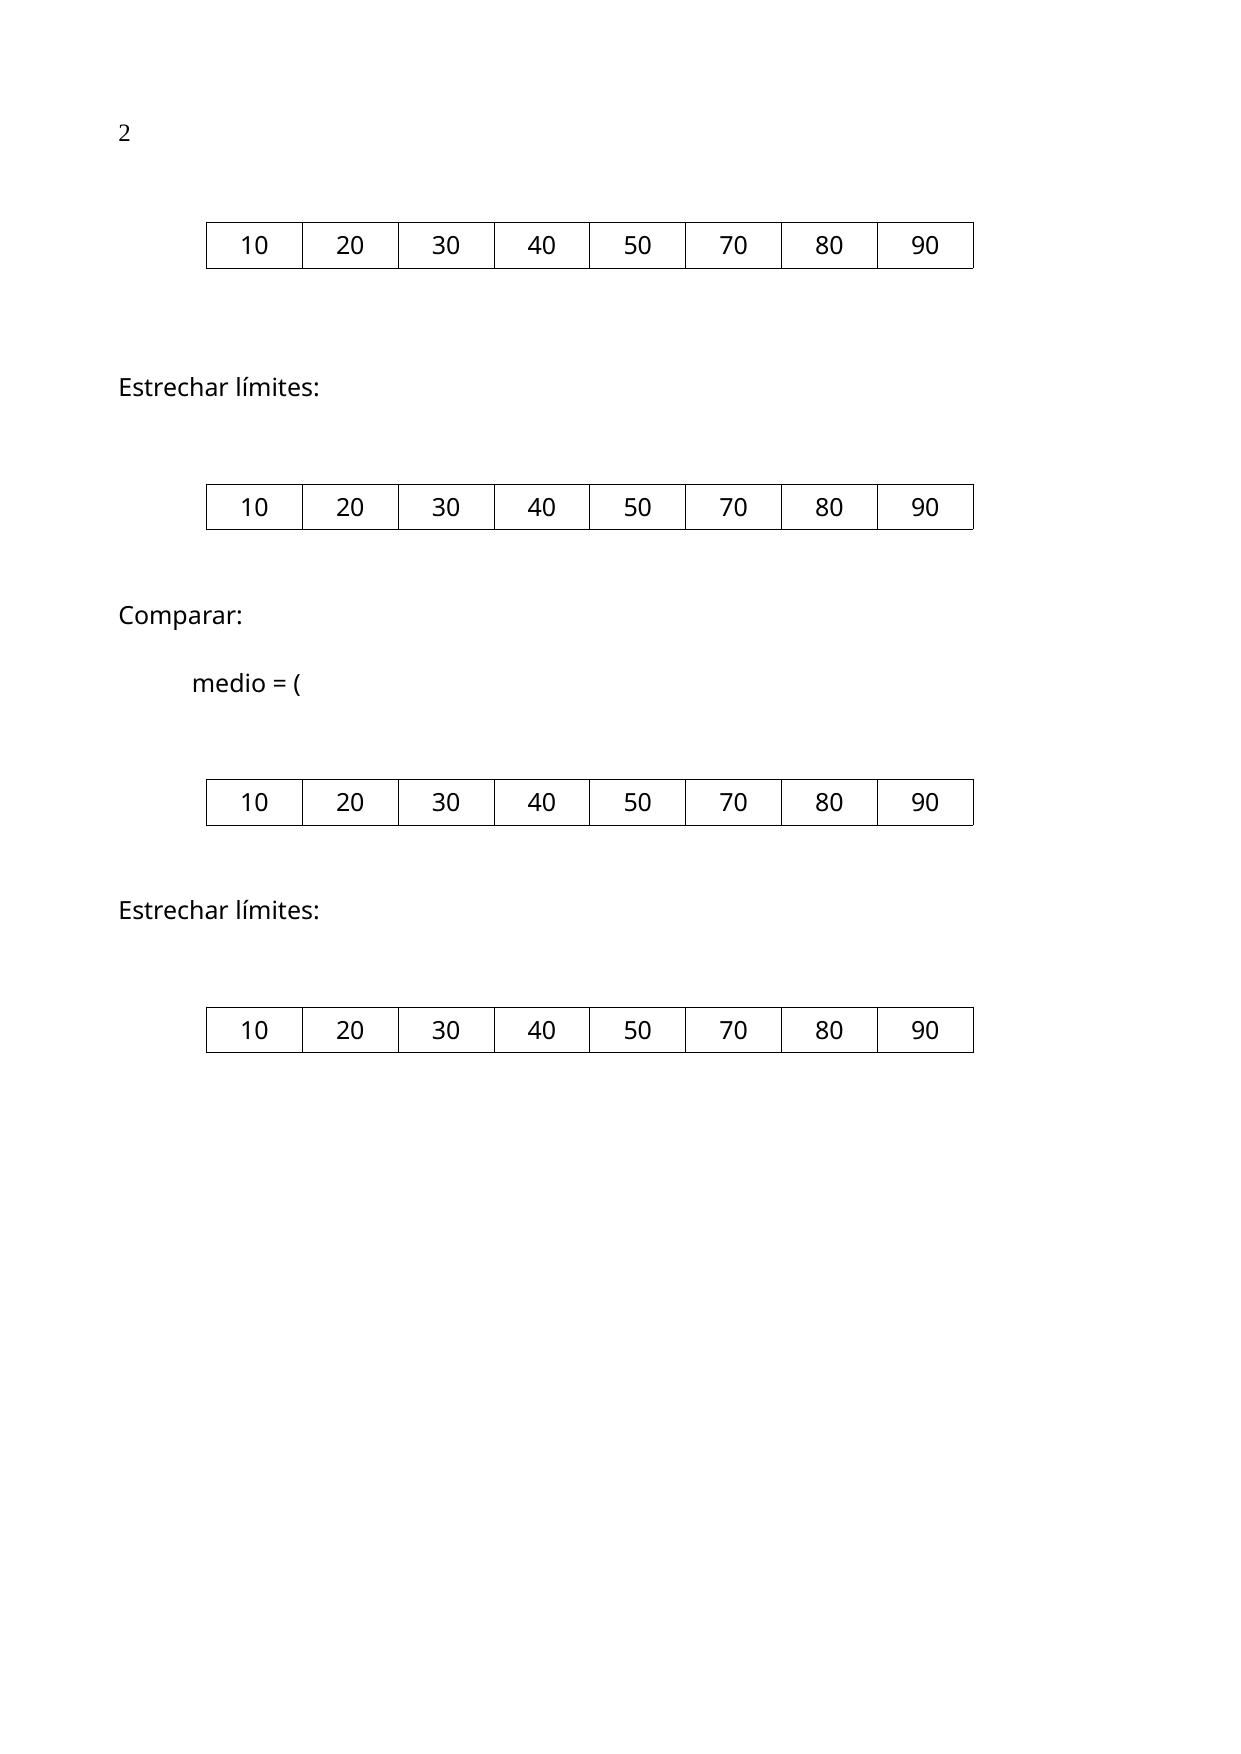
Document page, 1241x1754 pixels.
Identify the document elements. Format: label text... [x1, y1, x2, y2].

table_cell 40 [495, 485, 589, 529]
table_cell 30 [399, 1008, 494, 1052]
table_cell 70 [686, 1008, 781, 1052]
table_header [685, 176, 781, 222]
table_header [302, 176, 398, 222]
table_header [494, 961, 589, 1007]
table_header [398, 734, 494, 779]
table_cell 80 [782, 1008, 877, 1052]
table_header [877, 961, 973, 1007]
table_cell 10 [207, 485, 302, 529]
table_header [302, 961, 398, 1007]
table_header [877, 176, 973, 222]
table_cell 90 [878, 780, 973, 825]
table_cell 50 [590, 223, 685, 267]
table_header [398, 438, 494, 483]
table_cell 20 [303, 1008, 398, 1052]
table_cell 80 [782, 485, 877, 529]
table_header [590, 438, 685, 483]
table_header [685, 438, 781, 483]
table_header [781, 438, 877, 483]
table_header [494, 176, 589, 222]
table_header [685, 961, 781, 1007]
table_header [302, 734, 398, 779]
table_header [781, 176, 877, 222]
table_cell 70 [686, 485, 781, 529]
table_header [206, 176, 302, 222]
table_header [590, 734, 685, 779]
table_header [398, 176, 494, 222]
table_cell 30 [399, 485, 494, 529]
table_cell 80 [782, 223, 877, 267]
table_header [494, 734, 589, 779]
text medio = ( [118, 665, 1122, 699]
table_cell 40 [495, 223, 589, 267]
table_header [302, 438, 398, 483]
table_header [685, 734, 781, 779]
table_cell 40 [495, 780, 589, 825]
table_header [877, 734, 973, 779]
table_cell 10 [207, 1008, 302, 1052]
table_header [206, 961, 302, 1007]
table_cell 70 [686, 223, 781, 267]
table_cell 80 [782, 780, 877, 825]
table_cell 70 [686, 780, 781, 825]
table_header [590, 961, 685, 1007]
table_cell 90 [878, 223, 973, 267]
table_cell 30 [399, 223, 494, 267]
table_cell 90 [878, 485, 973, 529]
table_header [590, 176, 685, 222]
text Estrechar límites: [118, 370, 1122, 404]
text Estrechar límites: [118, 893, 1122, 927]
table_cell 10 [207, 780, 302, 825]
table_header [494, 438, 589, 483]
table_header [206, 438, 302, 483]
table_cell 20 [303, 223, 398, 267]
table_header [781, 734, 877, 779]
text Comparar: [118, 597, 1122, 631]
table_header [398, 961, 494, 1007]
table_cell 50 [590, 1008, 685, 1052]
table_header [206, 734, 302, 779]
table_cell 20 [303, 485, 398, 529]
table_cell 10 [207, 223, 302, 267]
table_cell 90 [878, 1008, 973, 1052]
table_cell 30 [399, 780, 494, 825]
table_cell 50 [590, 485, 685, 529]
table_cell 20 [303, 780, 398, 825]
table_cell 50 [590, 780, 685, 825]
table_header [877, 438, 973, 483]
table_header [781, 961, 877, 1007]
table_cell 40 [495, 1008, 589, 1052]
